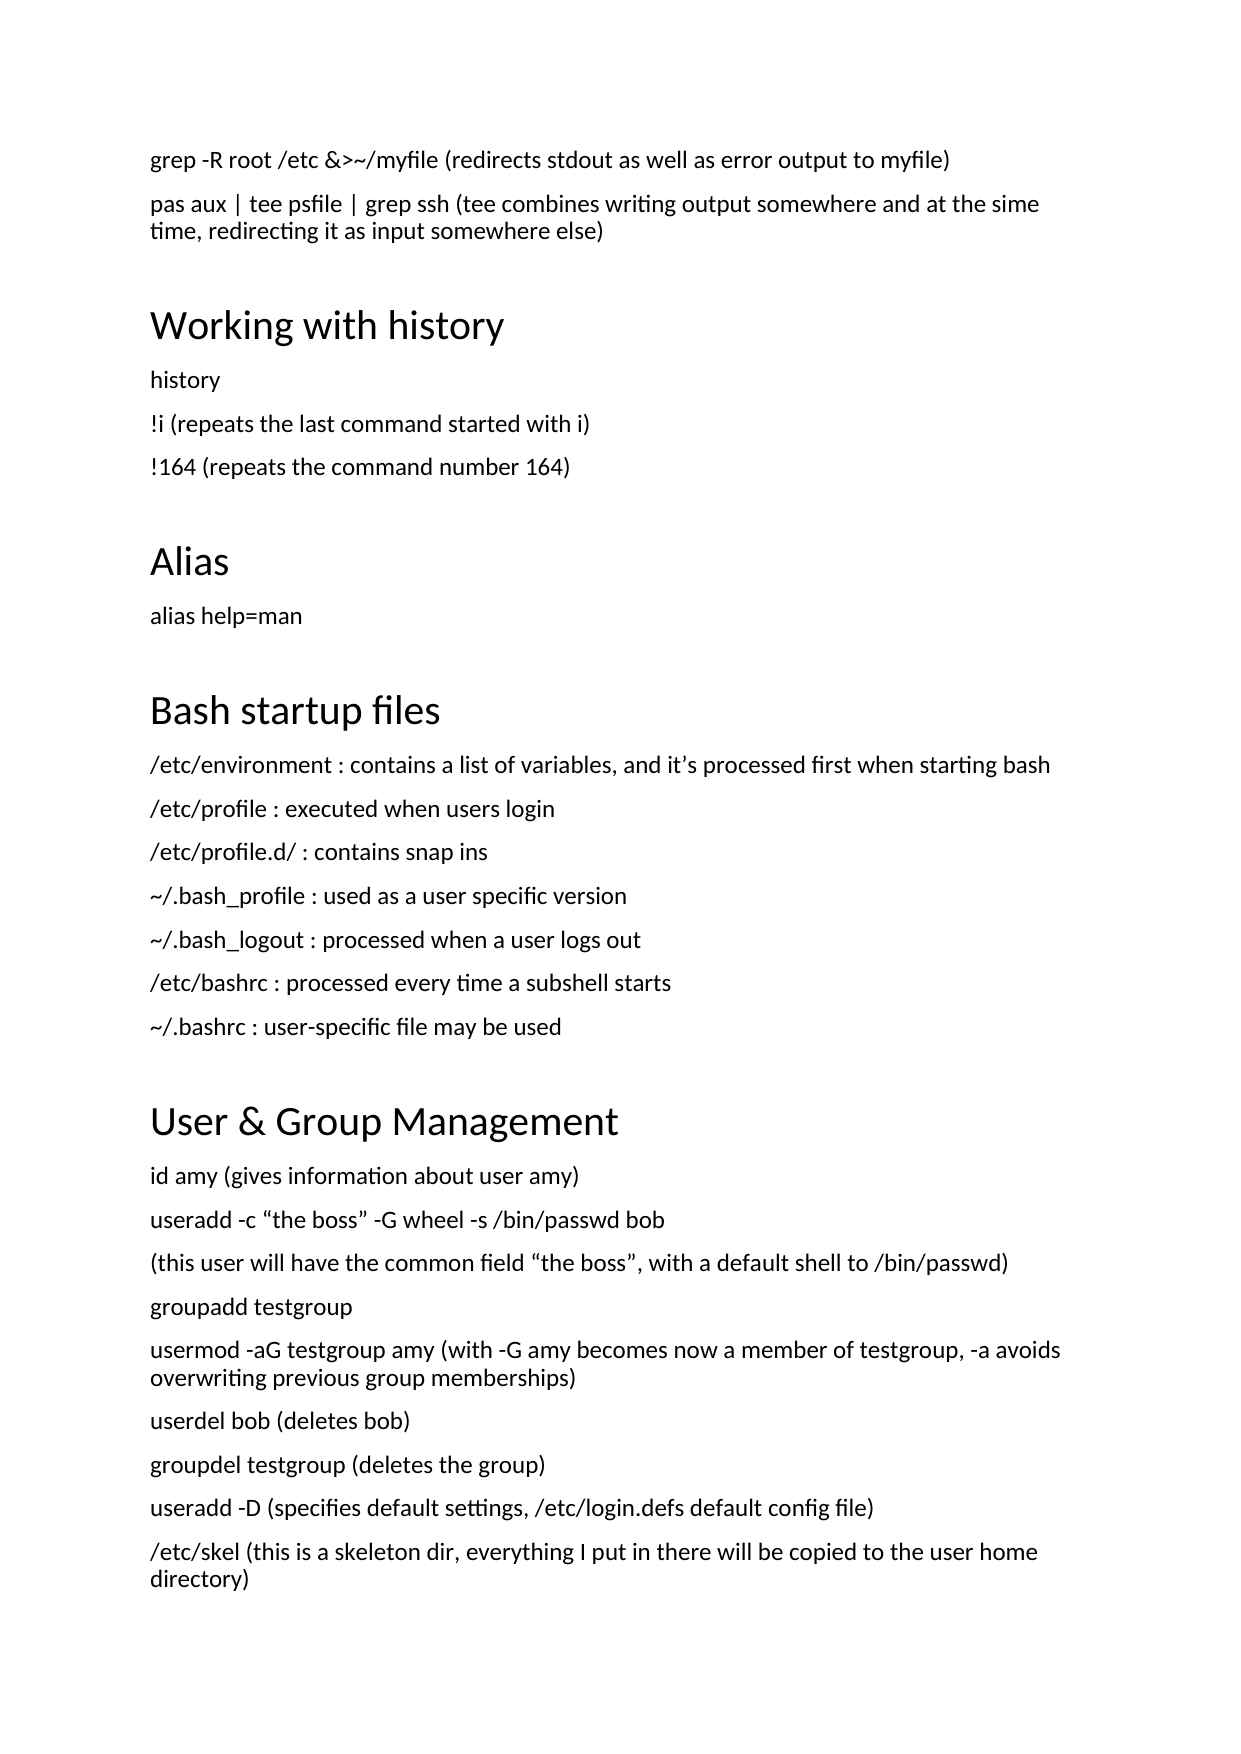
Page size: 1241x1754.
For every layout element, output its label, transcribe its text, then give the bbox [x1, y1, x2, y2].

text usermod -aG testgroup amy (with -G amy becomes now a member of testgroup, -a avoids overwriting previous group memberships) [150, 1340, 1090, 1392]
text ~/.bash_logout : processed when a user logs out [150, 929, 1090, 954]
text /etc/profile.d/ : contains snap ins [150, 842, 1090, 867]
text !164 (repeats the command number 164) [150, 457, 1090, 482]
text useradd -c “the boss” -G wheel -s /bin/passwd bob [150, 1209, 1090, 1234]
text id amy (gives information about user amy) [150, 1166, 1090, 1191]
text groupadd testgroup [150, 1297, 1090, 1322]
text (this user will have the common field “the boss”, with a default shell to /bin/passwd) [150, 1253, 1090, 1278]
text /etc/profile : executed when users login [150, 798, 1090, 823]
text !i (repeats the last command started with i) [150, 413, 1090, 438]
text ~/.bash_profile : used as a user specific version [150, 886, 1090, 911]
text User & Group Management [150, 1104, 1090, 1146]
text Working with history [150, 308, 1090, 349]
text Bash startup files [150, 693, 1090, 735]
text Alias [150, 544, 1090, 586]
text /etc/bashrc : processed every time a subshell starts [150, 973, 1090, 998]
text groupdel testgroup (deletes the group) [150, 1454, 1090, 1479]
text userdel bob (deletes bob) [150, 1411, 1090, 1436]
text history [150, 369, 1090, 394]
text pas aux | tee psfile | grep ssh (tee combines writing output somewhere and at the sime time, redirecting it as input somewhere else) [150, 194, 1090, 246]
text alias help=man [150, 606, 1090, 631]
text ~/.bashrc : user-specific file may be used [150, 1017, 1090, 1042]
text /etc/skel (this is a skeleton dir, everything I put in there will be copied to the user home directory) [150, 1542, 1090, 1594]
text useradd -D (specifies default settings, /etc/login.defs default config file) [150, 1498, 1090, 1523]
text /etc/environment : contains a list of variables, and it’s processed first when starting bash [150, 755, 1090, 780]
text grep -R root /etc &>~/myfile (redirects stdout as well as error output to myfile) [150, 150, 1090, 175]
